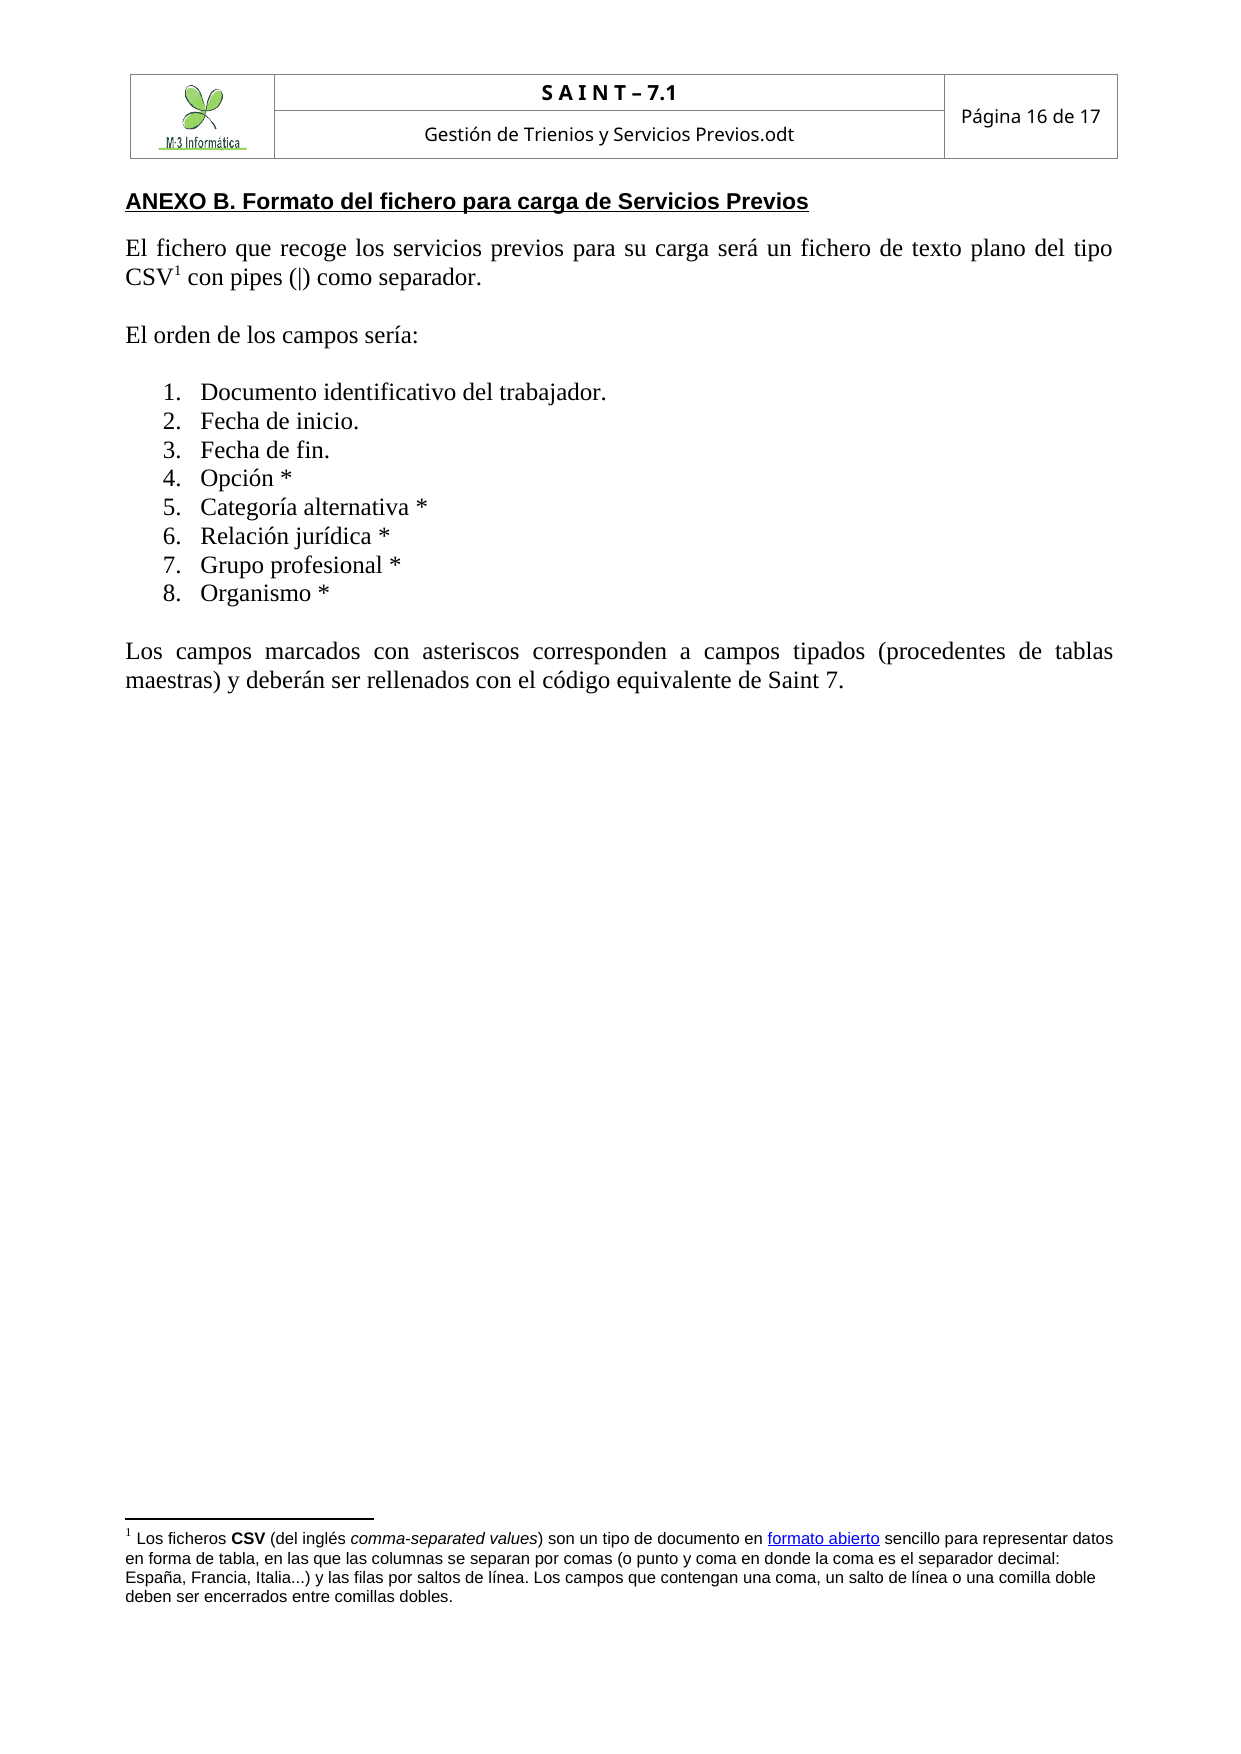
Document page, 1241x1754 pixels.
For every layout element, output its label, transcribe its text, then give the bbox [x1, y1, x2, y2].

list Documento identificativo del trabajador. [163, 377, 1115, 406]
list Grupo profesional * [163, 550, 1115, 578]
picture [158, 83, 247, 150]
text Los ficheros CSV (del inglés comma-separated values) son un tipo de documento en formato abierto sencillo para representar datos en forma de tabla, en las que las columnas se separan por comas (o punto y coma en donde la coma es el separador decimal: España, Francia, Italia...) y las filas por saltos de línea. Los campos que contengan una coma, un salto de línea o una comilla doble deben ser encerrados entre comillas dobles. [125, 1524, 1115, 1606]
text Los campos marcados con asteriscos corresponden a campos tipados (procedentes de tablas maestras) y deberán ser rellenados con el código equivalente de Saint 7. [125, 636, 1115, 693]
text El orden de los campos sería: [125, 320, 1115, 348]
list Organismo * [163, 578, 1115, 607]
text El fichero que recoge los servicios previos para su carga será un fichero de texto plano del tipo CSV con pipes (|) como separador. [125, 233, 1115, 291]
list Relación jurídica * [163, 521, 1115, 550]
list Fecha de inicio. [163, 406, 1115, 435]
list Opción * [163, 463, 1115, 492]
list Categoría alternativa * [163, 492, 1115, 521]
text ANEXO B. Formato del fichero para carga de Servicios Previos [125, 188, 1115, 214]
list Fecha de fin. [163, 435, 1115, 463]
